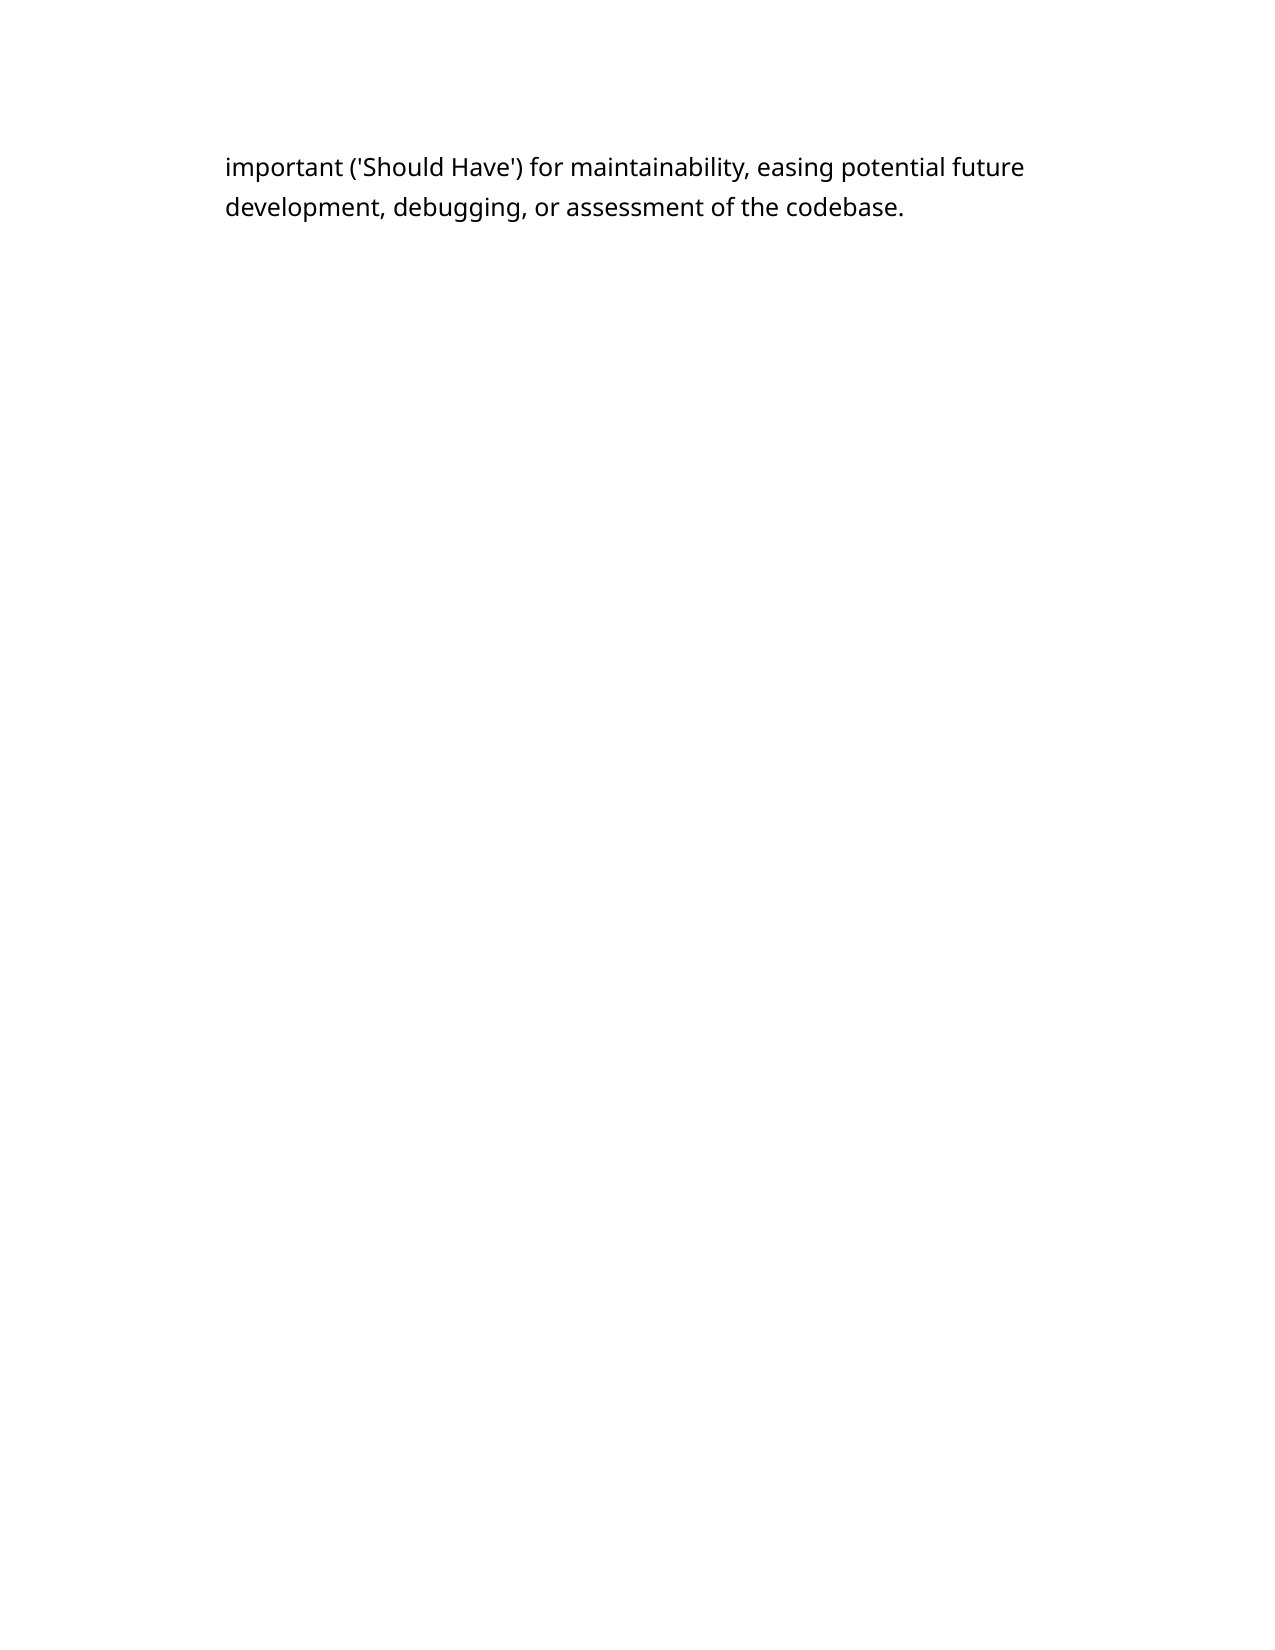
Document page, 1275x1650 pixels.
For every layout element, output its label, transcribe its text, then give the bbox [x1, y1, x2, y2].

list important ('Should Have') for maintainability, easing potential future development, debugging, or assessment of the codebase. [187, 150, 1125, 223]
